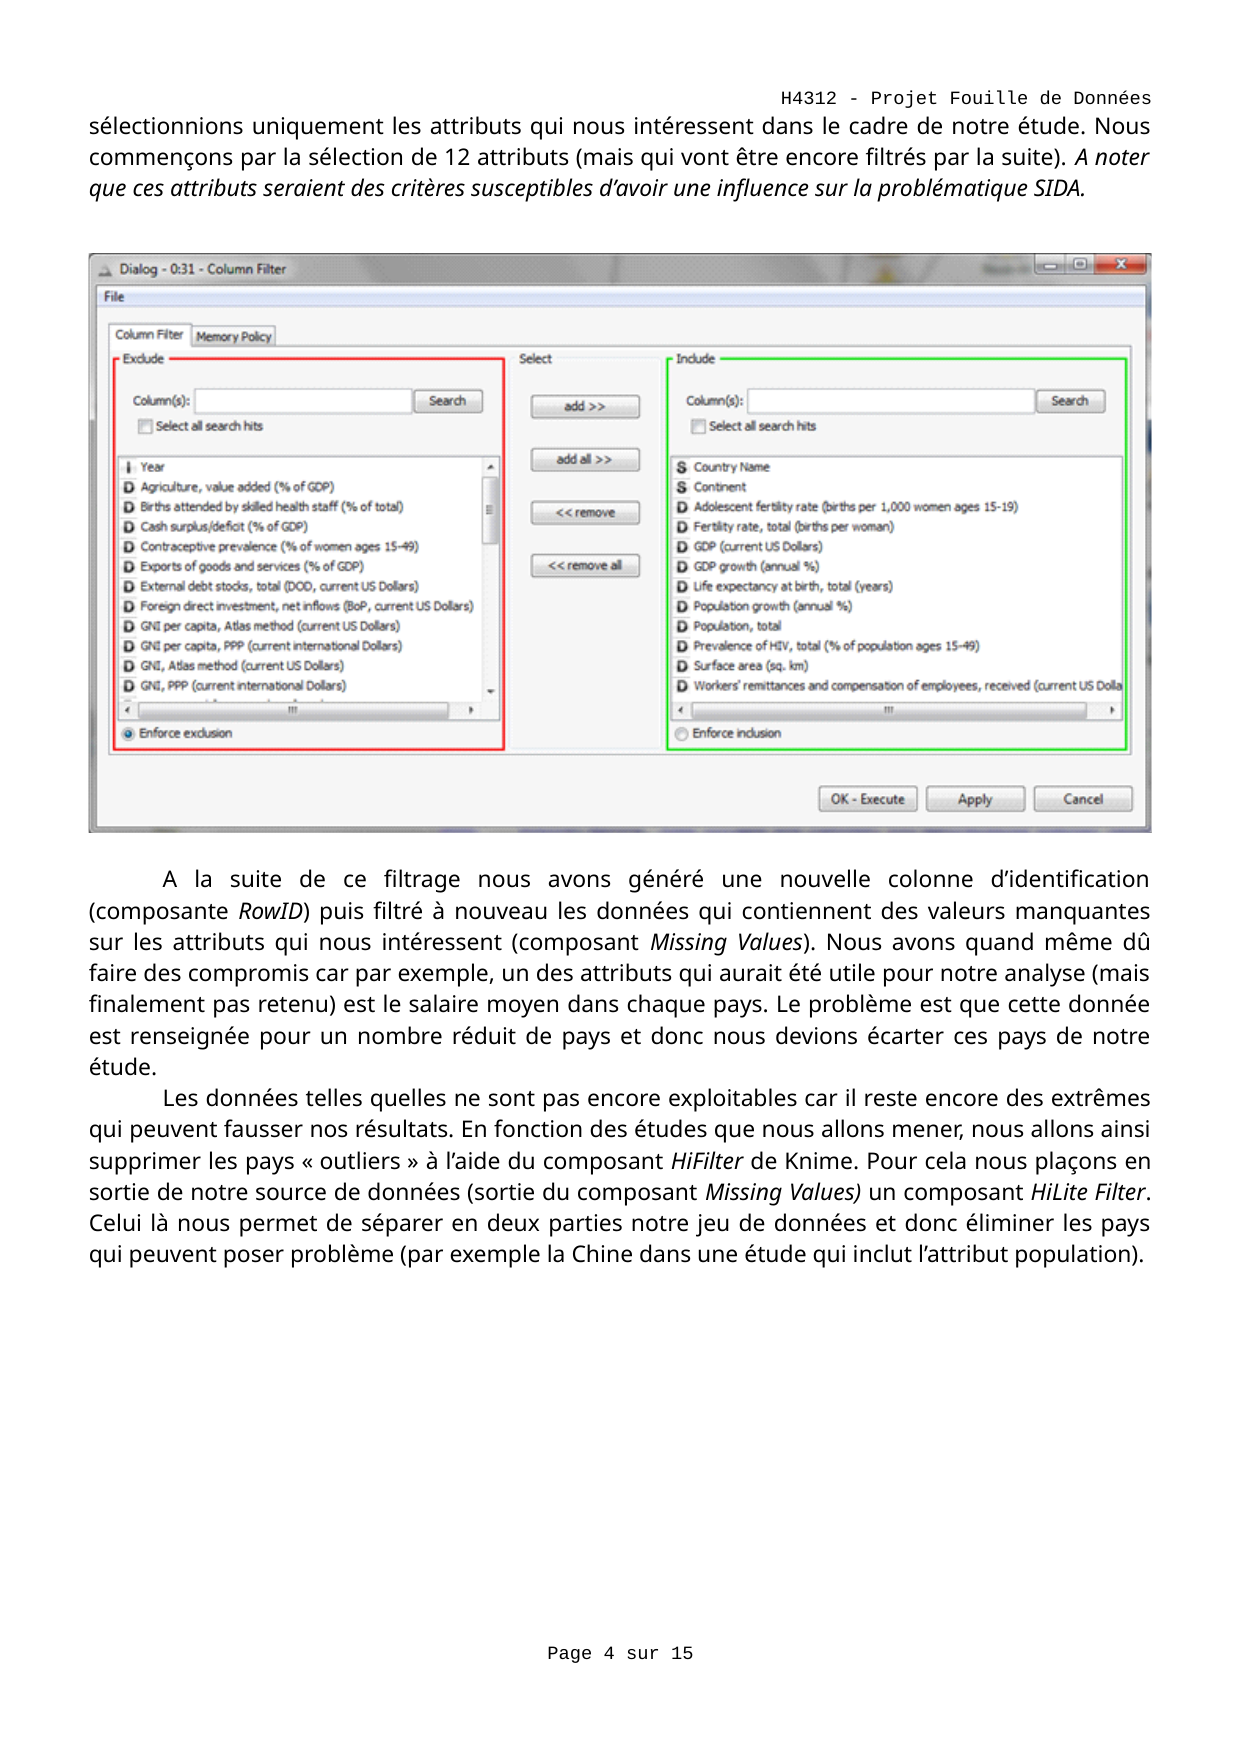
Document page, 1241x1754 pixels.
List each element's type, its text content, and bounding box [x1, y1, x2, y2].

text Les données telles quelles ne sont pas encore exploitables car il reste encore des extrêmes qui peuvent fausser nos résultats. En fonction des études que nous allons mener, nous allons ainsi supprimer les pays « outliers » à l’aide du composant HiFilter de Knime. Pour cela nous plaçons en sortie de notre source de données (sortie du composant Missing Values) un composant HiLite Filter. Celui là nous permet de séparer en deux parties notre jeu de données et donc éliminer les pays qui peuvent poser problème (par exemple la Chine dans une étude qui inclut l’attribut population). [88, 1082, 1152, 1270]
text A la suite de ce filtrage nous avons généré une nouvelle colonne d’identification (composante RowID) puis filtré à nouveau les données qui contiennent des valeurs manquantes sur les attributs qui nous intéressent (composant Missing Values). Nous avons quand même dû faire des compromis car par exemple, un des attributs qui aurait été utile pour notre analyse (mais finalement pas retenu) est le salaire moyen dans chaque pays. Le problème est que cette donnée est renseignée pour un nombre réduit de pays et donc nous devions écarter ces pays de notre étude. [88, 863, 1152, 1082]
text sélectionnions uniquement les attributs qui nous intéressent dans le cadre de notre étude. Nous commençons par la sélection de 12 attributs (mais qui vont être encore filtrés par la suite). A noter que ces attributs seraient des critères susceptibles d’avoir une influence sur la problématique SIDA. [88, 110, 1152, 203]
